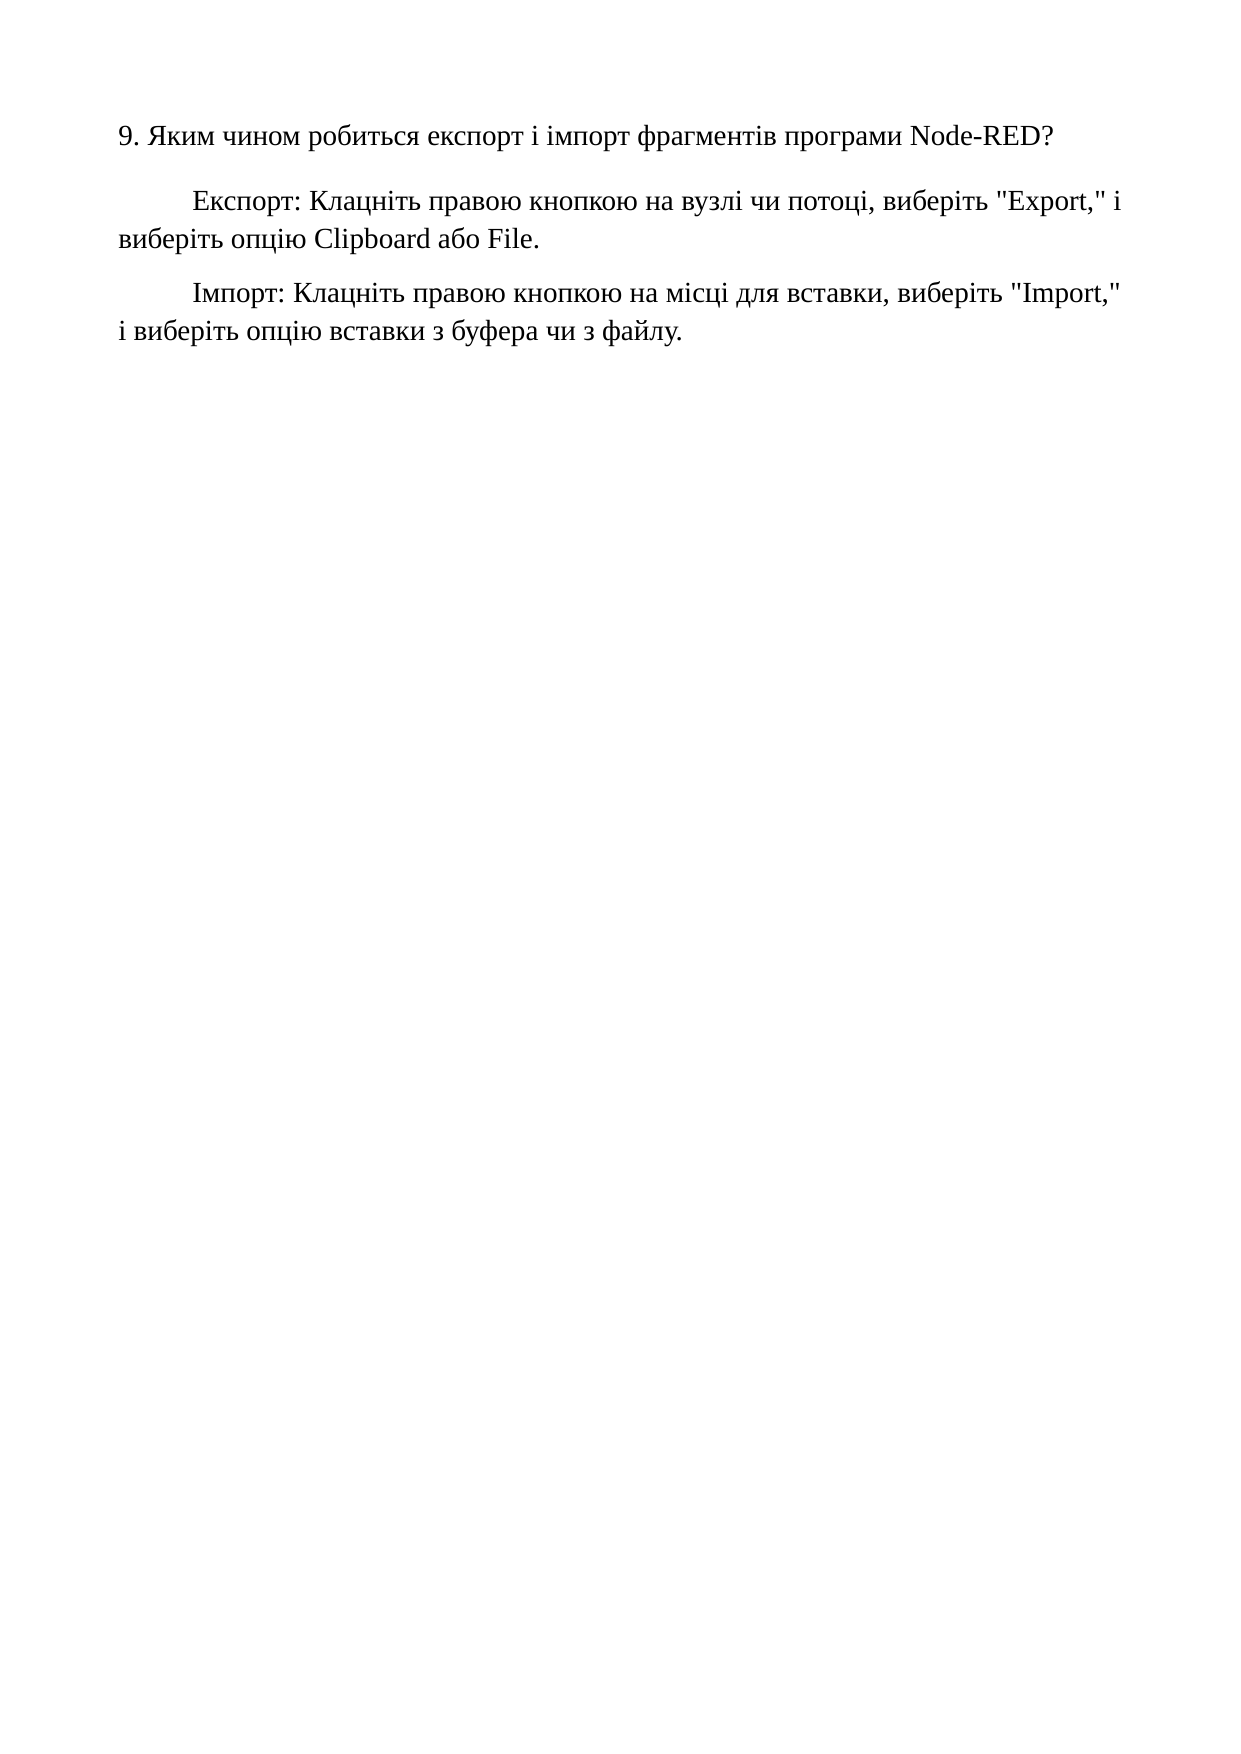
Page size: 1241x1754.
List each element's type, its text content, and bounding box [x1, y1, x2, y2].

text Імпорт: Клацніть правою кнопкою на місці для вставки, виберіть "Import," і виберіть опцію вставки з буфера чи з файлу. [118, 275, 1122, 347]
text 9. Яким чином робиться експорт і імпорт фрагментів програми Node-RED? [118, 118, 1122, 152]
text Експорт: Клацніть правою кнопкою на вузлі чи потоці, виберіть "Export," і виберіть опцію Clipboard або File. [118, 183, 1122, 255]
